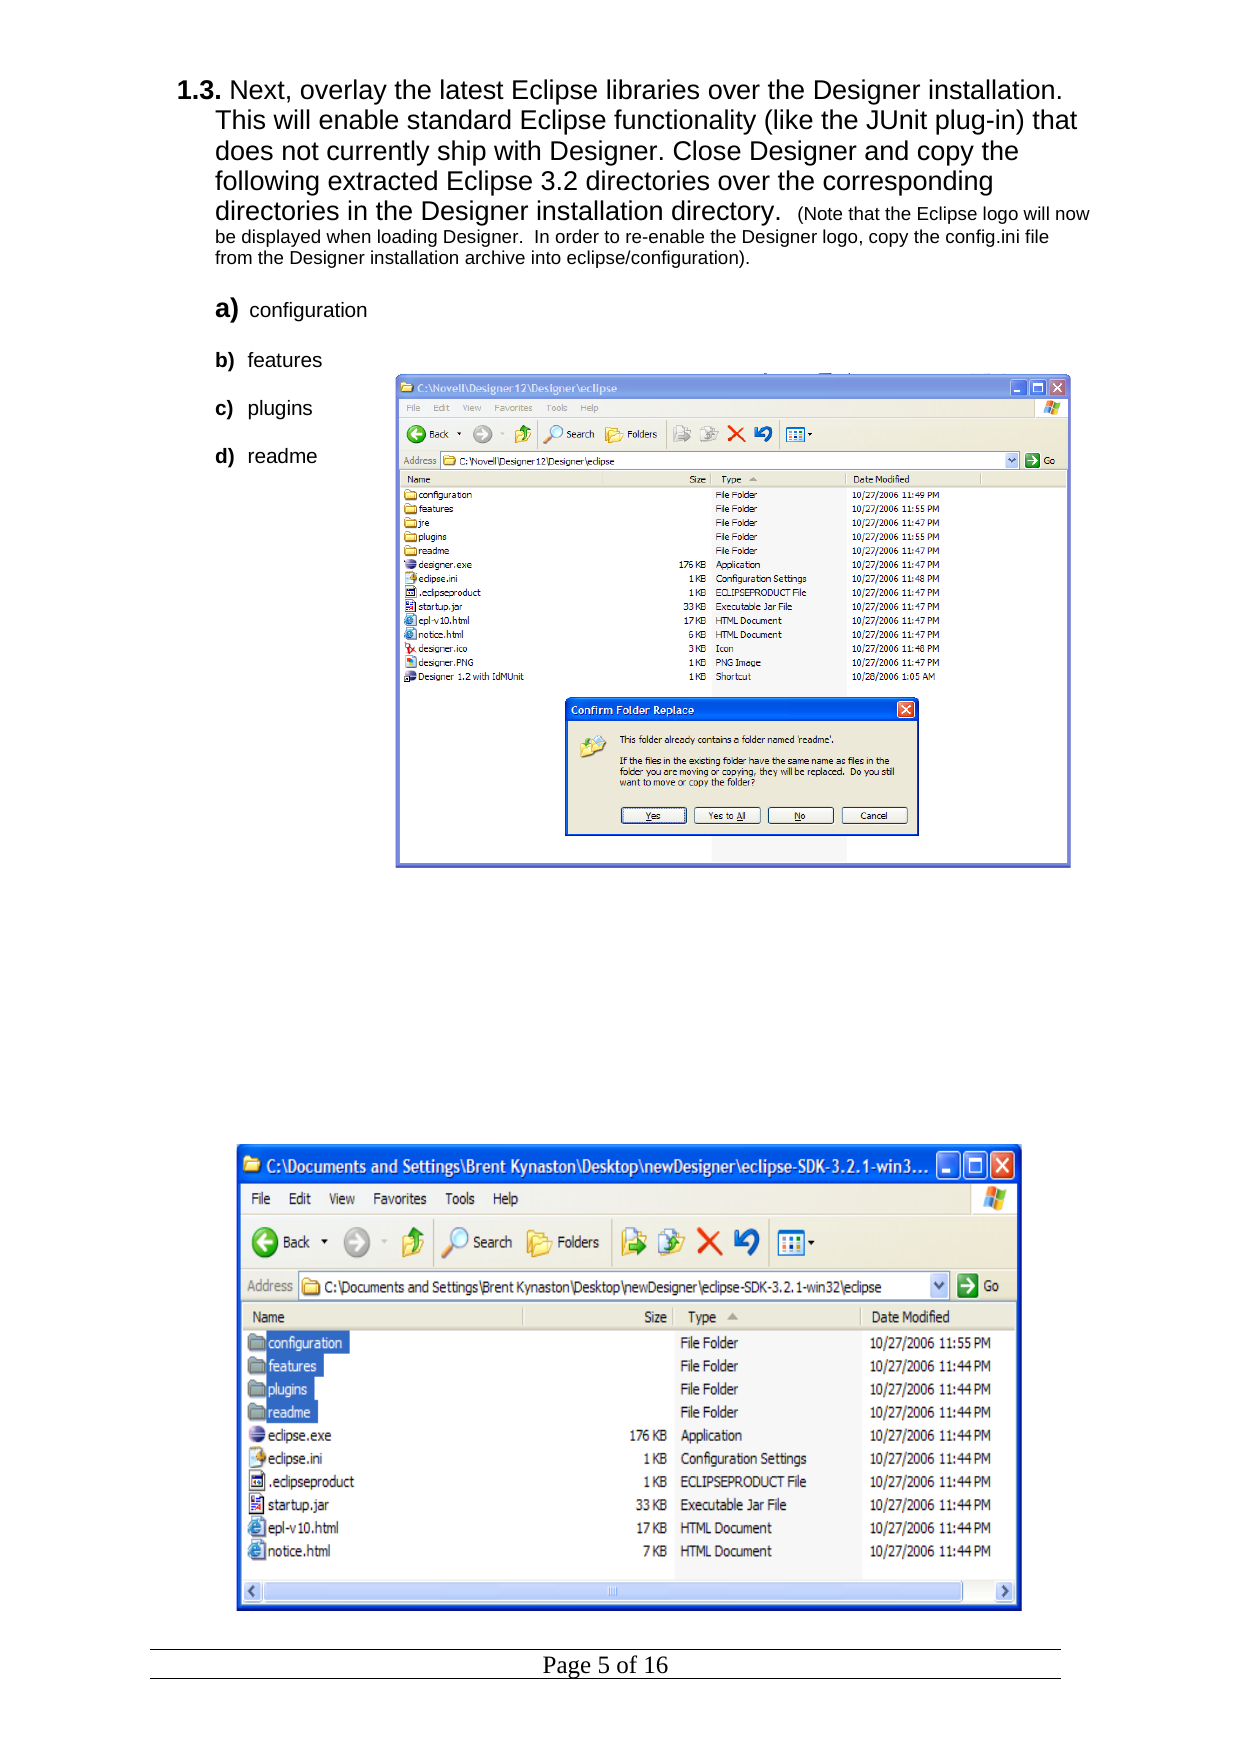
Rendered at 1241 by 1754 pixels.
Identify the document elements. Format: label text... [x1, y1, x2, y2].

subtitle features [215, 348, 1091, 372]
picture [236, 1144, 1023, 1611]
subtitle Next, overlay the latest Eclipse libraries over the Designer installation. This will enable standard Eclipse functionality (like the JUnit plug-in) that does not currently ship with Designer. Close Designer and copy the following extracted Eclipse 3.2 directories over the corresponding directories in the Designer installation directory. (Note that the Eclipse logo will now be displayed when loading Designer. In order to re-enable the Designer logo, copy the config.ini file from the Designer installation archive into eclipse/configuration). [177, 75, 1091, 268]
subtitle readme [215, 445, 395, 468]
subtitle plugins [215, 397, 395, 420]
subtitle [1071, 397, 1091, 420]
subtitle configuration [215, 293, 1091, 323]
picture [395, 373, 1071, 868]
subtitle [1071, 445, 1091, 468]
